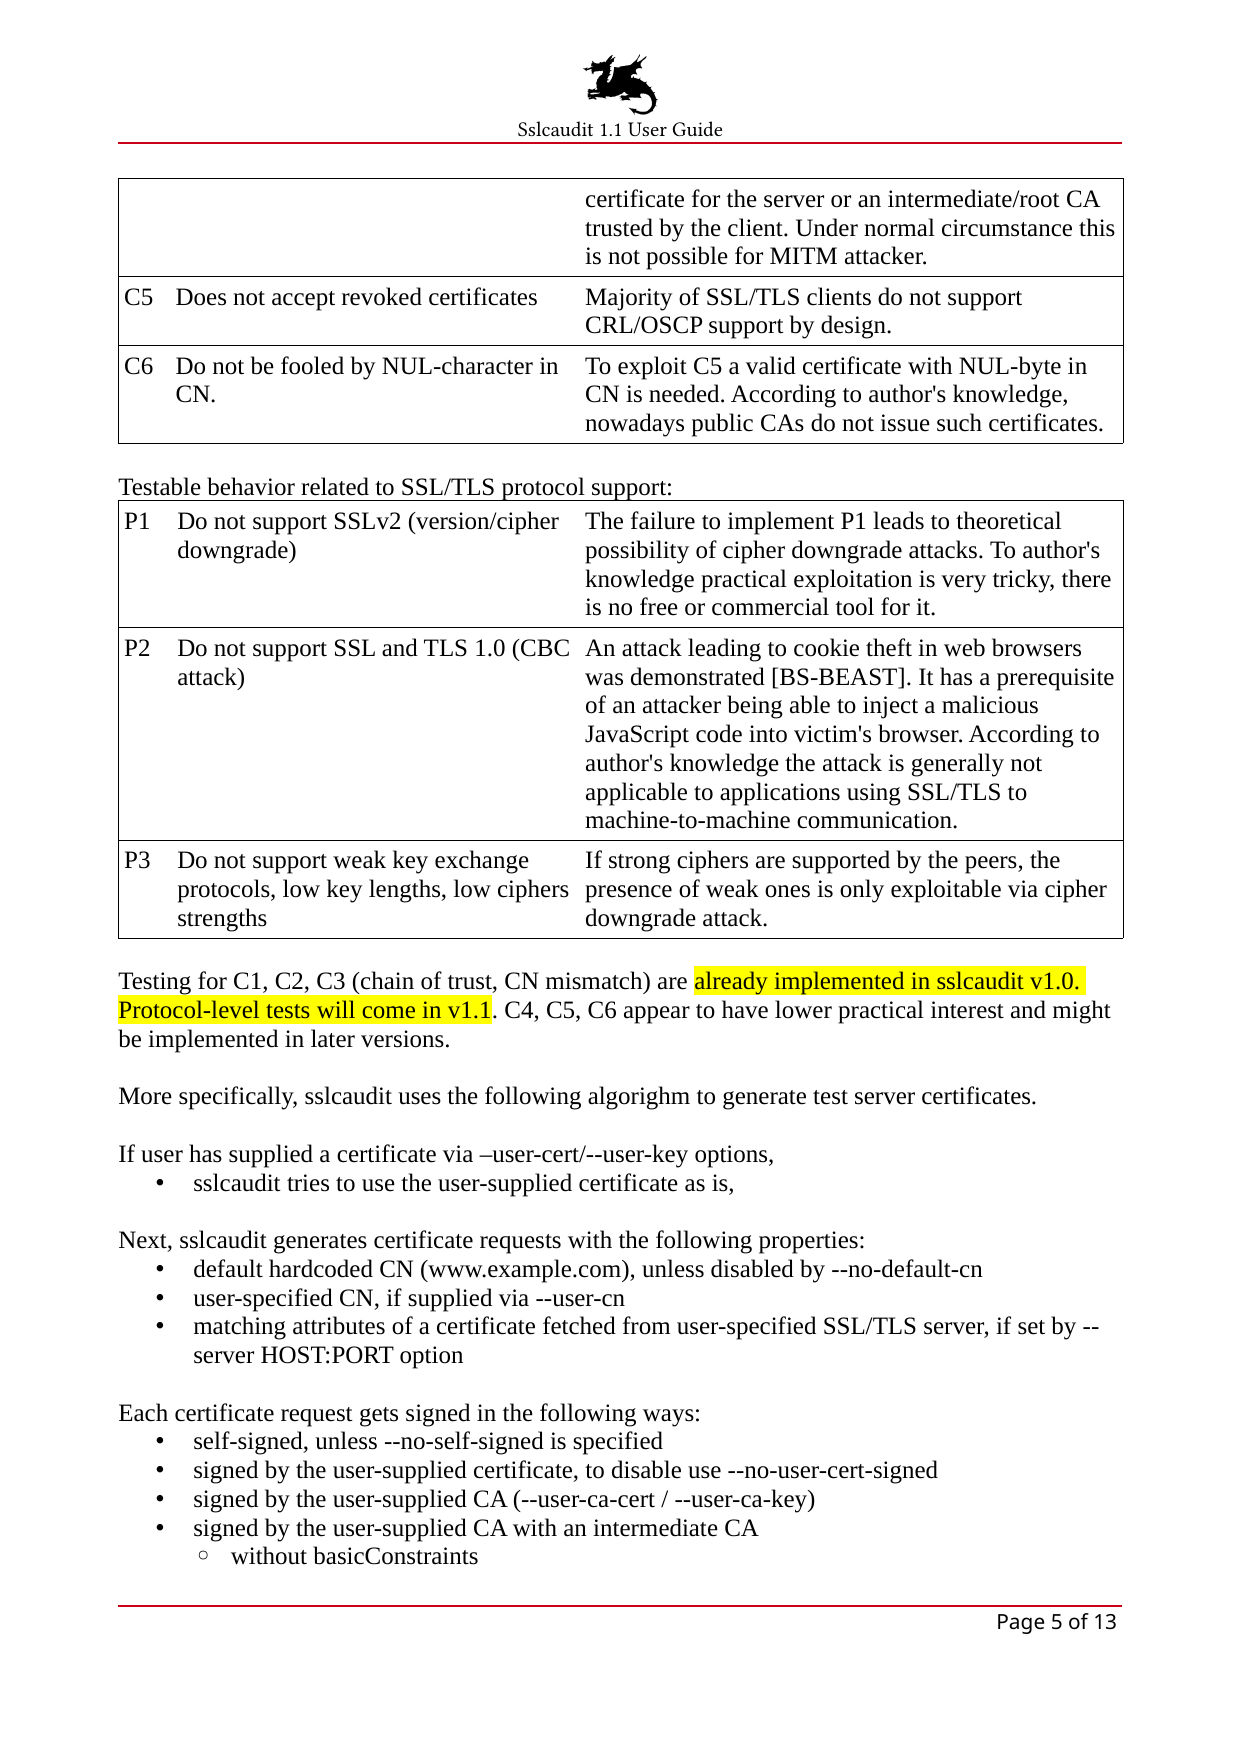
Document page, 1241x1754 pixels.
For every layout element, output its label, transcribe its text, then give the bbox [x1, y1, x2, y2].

table_header The failure to implement P1 leads to theoretical possibility of cipher downgrade attacks. To author's knowledge practical exploitation is very tricky, there is no free or commercial tool for it. [579, 501, 1123, 627]
table_cell An attack leading to cookie theft in web browsers was demonstrated [BS-BEAST]. It has a prerequisite of an attacker being able to inject a malicious JavaScript code into victim's browser. According to author's knowledge the attack is generally not applicable to applications using SSL/TLS to machine-to-machine communication. [579, 628, 1123, 840]
list without basicConstraints [193, 1541, 1122, 1570]
table_cell Majority of SSL/TLS clients do not support CRL/OSCP support by design. [579, 277, 1123, 345]
list sslcaudit tries to use the user-supplied certificate as is, [156, 1168, 1122, 1196]
table_cell Do not support SSL and TLS 1.0 (CBC attack) [171, 628, 579, 840]
text More specifically, sslcaudit uses the following algorighm to generate test server certificates. [118, 1081, 1122, 1110]
text Next, sslcaudit generates certificate requests with the following properties: [118, 1225, 1122, 1254]
table_cell C5 [119, 277, 170, 345]
table_cell [170, 179, 579, 276]
text Testing for C1, C2, C3 (chain of trust, CN mismatch) are already implemented in sslcaudit v1.0. Protocol-level tests will come in v1.1. C4, C5, C6 appear to have lower practical interest and might be implemented in later versions. [118, 966, 1122, 1053]
list signed by the user-supplied CA with an intermediate CA [156, 1513, 1122, 1541]
picture [582, 54, 658, 115]
table_cell If strong ciphers are supported by the peers, the presence of weak ones is only exploitable via cipher downgrade attack. [579, 841, 1123, 938]
table_cell C6 [119, 346, 170, 443]
list self-signed, unless --no-self-signed is specified [156, 1426, 1122, 1455]
list user-specified CN, if supplied via --user-cn [156, 1283, 1122, 1311]
list signed by the user-supplied CA (--user-ca-cert / --user-ca-key) [156, 1484, 1122, 1513]
table_cell P3 [119, 841, 171, 938]
list signed by the user-supplied certificate, to disable use --no-user-cert-signed [156, 1455, 1122, 1484]
text Each certificate request gets signed in the following ways: [118, 1398, 1122, 1426]
table_cell [119, 179, 170, 276]
table_cell Do not support weak key exchange protocols, low key lengths, low ciphers strengths [171, 841, 579, 938]
table_cell Do not be fooled by NUL-character in CN. [170, 346, 579, 443]
list default hardcoded CN (www.example.com), unless disabled by --no-default-cn [156, 1254, 1122, 1283]
table_header Do not support SSLv2 (version/cipher downgrade) [171, 501, 579, 627]
text Testable behavior related to SSL/TLS protocol support: [118, 472, 1122, 500]
table_cell P2 [119, 628, 171, 840]
table_header P1 [119, 501, 171, 627]
table_cell certificate for the server or an intermediate/root CA trusted by the client. Under normal circumstance this is not possible for MITM attacker. [579, 179, 1123, 276]
table_cell Does not accept revoked certificates [170, 277, 579, 345]
table_cell To exploit C5 a valid certificate with NUL-byte in CN is needed. According to author's knowledge, nowadays public CAs do not issue such certificates. [579, 346, 1123, 443]
text If user has supplied a certificate via –user-cert/--user-key options, [118, 1139, 1122, 1168]
list matching attributes of a certificate fetched from user-specified SSL/TLS server, if set by --server HOST:PORT option [156, 1311, 1122, 1369]
